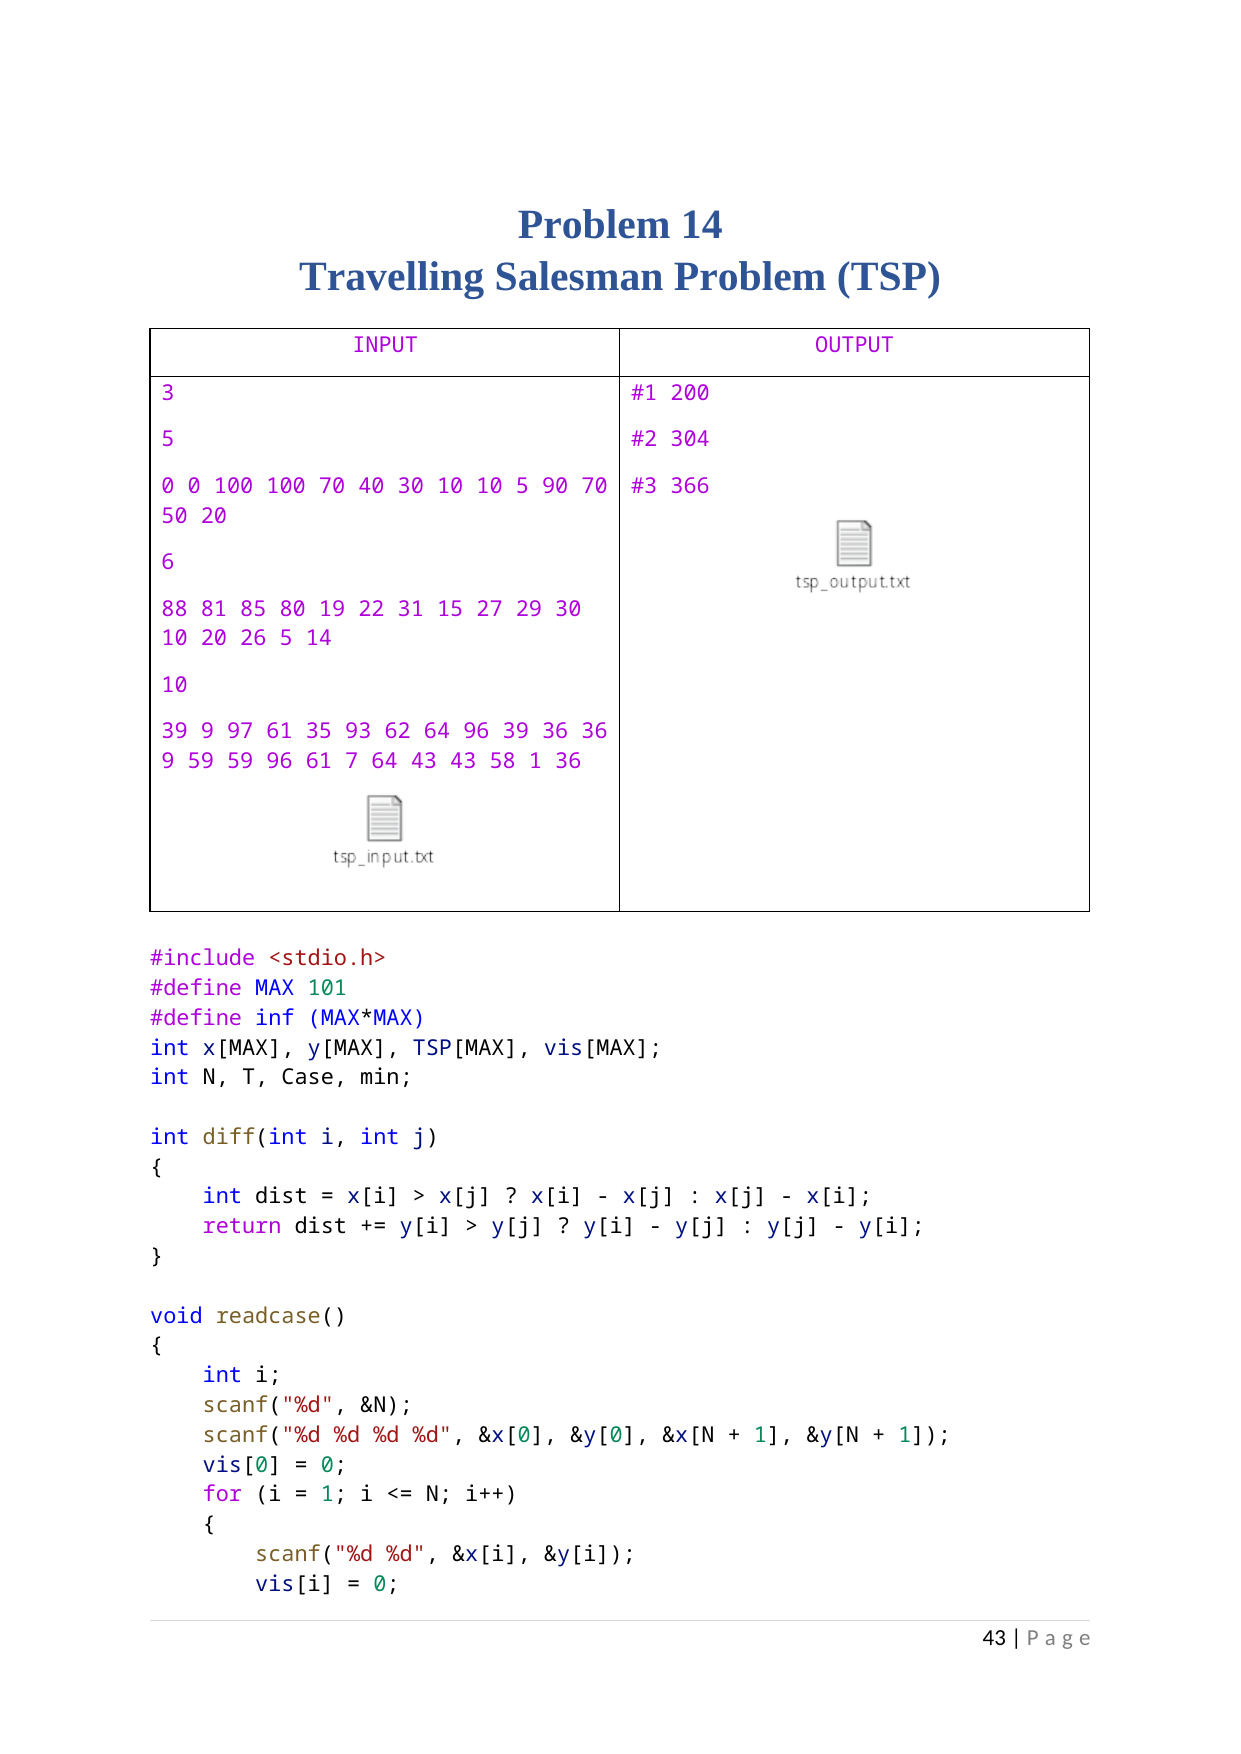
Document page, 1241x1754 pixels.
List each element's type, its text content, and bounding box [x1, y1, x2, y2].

text #define inf (MAX*MAX) [150, 1002, 1090, 1031]
text #define MAX 101 [150, 972, 1090, 1002]
text scanf("%d %d", &x[i], &y[i]); [150, 1538, 1090, 1568]
text vis[i] = 0; [150, 1568, 1090, 1597]
table_cell 3 5 0 0 100 100 70 40 30 10 10 5 90 70 50 20 6 88 81 85 80 19 22 31 15 27 29 30 10 20 26 5 14 10 39 9 97 61 35 93 62 64 96 39 36 36 9 59 59 96 61 7 64 43 43 58 1 36 [151, 377, 619, 911]
text scanf("%d", &N); [150, 1389, 1090, 1419]
text int diff(int i, int j) [150, 1121, 1090, 1151]
text scanf("%d %d %d %d", &x[0], &y[0], &x[N + 1], &y[N + 1]); [150, 1419, 1090, 1448]
text int dist = x[i] > x[j] ? x[i] - x[j] : x[j] - x[i]; [150, 1180, 1090, 1210]
text int N, T, Case, min; [150, 1061, 1090, 1091]
text { [150, 1508, 1090, 1538]
text { [150, 1151, 1090, 1180]
text void readcase() [150, 1299, 1090, 1329]
table_cell #1 200 #2 304 #3 366 [620, 377, 1089, 911]
table_header OUTPUT [620, 329, 1089, 376]
subtitle Travelling Salesman Problem (TSP) [150, 200, 1090, 299]
text #include <stdio.h> [150, 942, 1090, 972]
text for (i = 1; i <= N; i++) [150, 1478, 1090, 1508]
text int x[MAX], y[MAX], TSP[MAX], vis[MAX]; [150, 1031, 1090, 1061]
text int i; [150, 1359, 1090, 1389]
table_header INPUT [151, 329, 619, 376]
text vis[0] = 0; [150, 1448, 1090, 1478]
text return dist += y[i] > y[j] ? y[i] - y[j] : y[j] - y[i]; [150, 1210, 1090, 1240]
text { [150, 1329, 1090, 1359]
text } [150, 1240, 1090, 1270]
